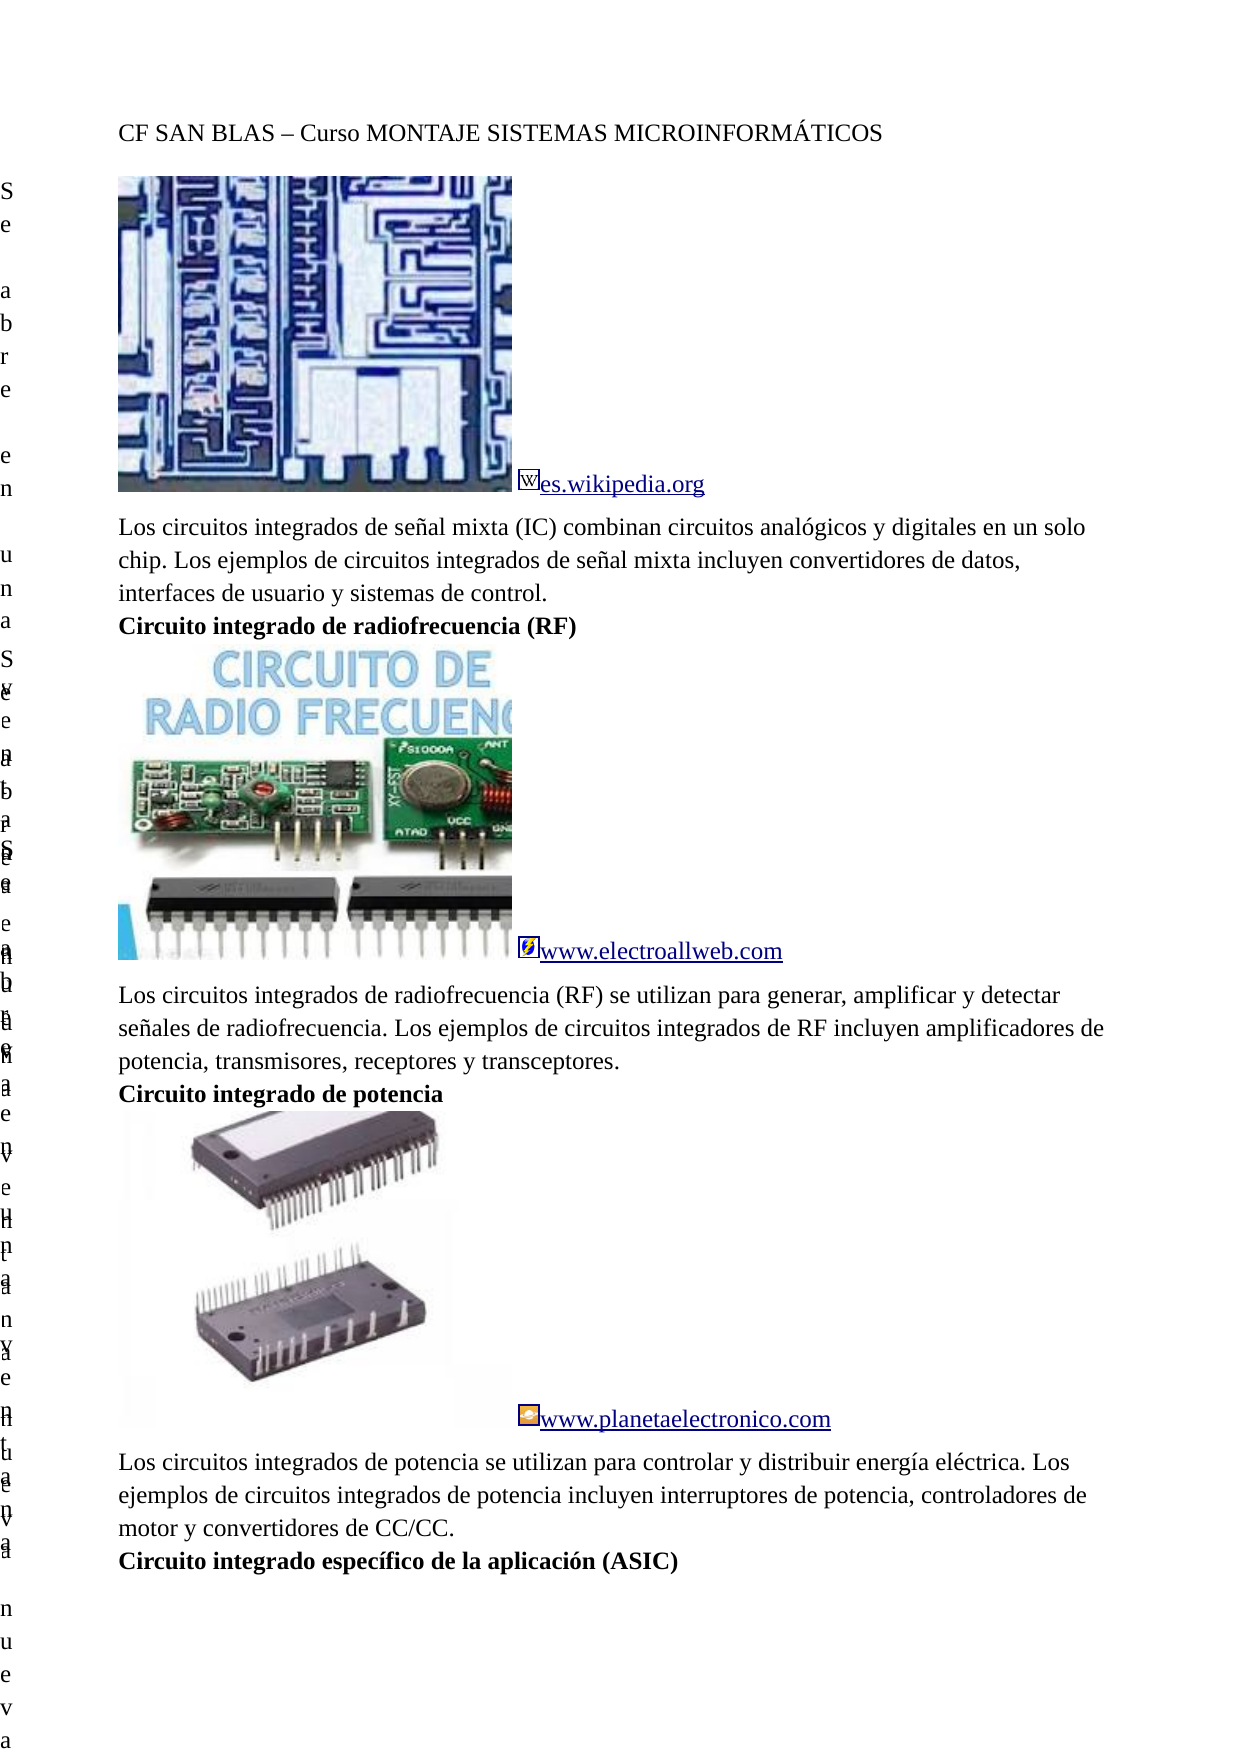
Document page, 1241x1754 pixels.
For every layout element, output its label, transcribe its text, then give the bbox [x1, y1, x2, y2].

text www.electroallweb.com [118, 644, 1122, 965]
picture [520, 1406, 538, 1424]
text es.wikipedia.org [118, 176, 1122, 497]
text Circuito integrado específico de la aplicación (ASIC) [118, 1546, 1122, 1575]
picture [118, 176, 512, 492]
text Circuito integrado de radiofrecuencia (RF) [118, 611, 1122, 640]
picture [520, 938, 538, 957]
text Los circuitos integrados de potencia se utilizan para controlar y distribuir energía eléctrica. Los ejemplos de circuitos integrados de potencia incluyen interruptores de potencia, controladores de motor y convertidores de CC/CC. [118, 1447, 1122, 1542]
picture [118, 644, 512, 960]
text www.planetaelectronico.com [118, 1112, 1122, 1433]
text Los circuitos integrados de señal mixta (IC) combinan circuitos analógicos y digitales en un solo chip. Los ejemplos de circuitos integrados de señal mixta incluyen convertidores de datos, interfaces de usuario y sistemas de control. [118, 512, 1122, 607]
text Circuito integrado de potencia [118, 1079, 1122, 1107]
picture [520, 470, 538, 489]
picture [118, 1111, 512, 1428]
text Los circuitos integrados de radiofrecuencia (RF) se utilizan para generar, amplificar y detectar señales de radiofrecuencia. Los ejemplos de circuitos integrados de RF incluyen amplificadores de potencia, transmisores, receptores y transceptores. [118, 980, 1122, 1074]
